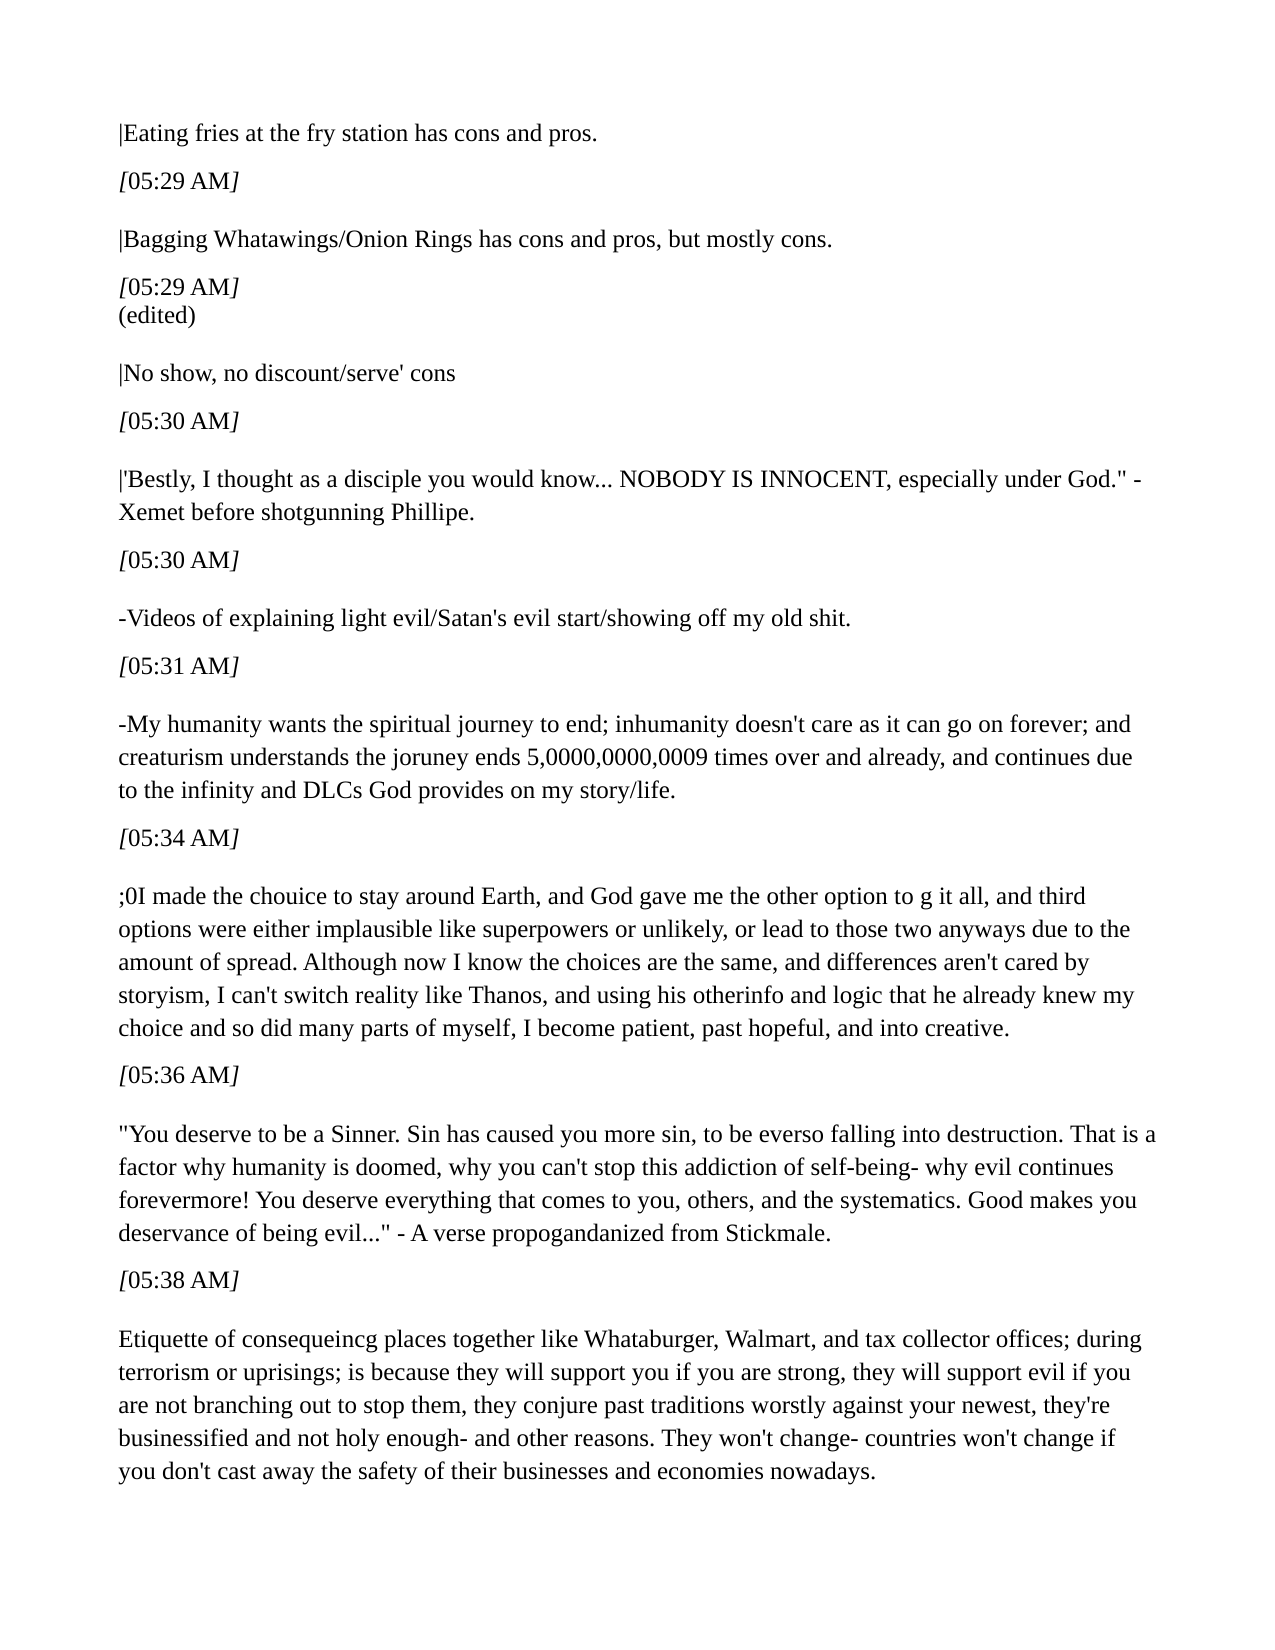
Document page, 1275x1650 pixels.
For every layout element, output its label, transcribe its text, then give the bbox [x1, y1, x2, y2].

text [05:30 AM] [118, 545, 1157, 574]
text ;0I made the chouice to stay around Earth, and God gave me the other option to g it all, and third options were either implausible like superpowers or unlikely, or lead to those two anyways due to the amount of spread. Although now I know the choices are the same, and differences aren't cared by storyism, I can't switch reality like Thanos, and using his otherinfo and logic that he already knew my choice and so did many parts of myself, I become patient, past hopeful, and into creative. [118, 881, 1157, 1042]
text [05:34 AM] [118, 823, 1157, 851]
text [05:29 AM] [118, 166, 1157, 194]
text [05:29 AM] [118, 272, 1157, 300]
text Etiquette of consequeincg places together like Whataburger, Walmart, and tax collector offices; during terrorism or uprisings; is because they will support you if you are strong, they will support evil if you are not branching out to stop them, they conjure past traditions worstly against your newest, they're businessified and not holy enough- and other reasons. They won't change- countries won't change if you don't cast away the safety of their businesses and economies nowadays. [118, 1324, 1157, 1484]
text -My humanity wants the spiritual journey to end; inhumanity doesn't care as it can go on forever; and creaturism understands the joruney ends 5,0000,0000,0009 times over and already, and continues due to the infinity and DLCs God provides on my story/life. [118, 709, 1157, 804]
text (edited) [118, 300, 1157, 329]
text |Eating fries at the fry station has cons and pros. [118, 118, 1157, 147]
text "You deserve to be a Sinner. Sin has caused you more sin, to be everso falling into destruction. That is a factor why humanity is doomed, why you can't stop this addiction of self-being- why evil continues forevermore! You deserve everything that comes to you, others, and the systematics. Good makes you deservance of being evil..." - A verse propogandanized from Stickmale. [118, 1119, 1157, 1247]
text [05:36 AM] [118, 1061, 1157, 1089]
text [05:30 AM] [118, 406, 1157, 435]
text |No show, no discount/serve' cons [118, 358, 1157, 387]
text |'Bestly, I thought as a disciple you would know... NOBODY IS INNOCENT, especially under God." - Xemet before shotgunning Phillipe. [118, 464, 1157, 526]
text [05:31 AM] [118, 651, 1157, 679]
text [05:38 AM] [118, 1266, 1157, 1294]
text |Bagging Whatawings/Onion Rings has cons and pros, but mostly cons. [118, 224, 1157, 253]
text -Videos of explaining light evil/Satan's evil start/showing off my old shit. [118, 603, 1157, 632]
